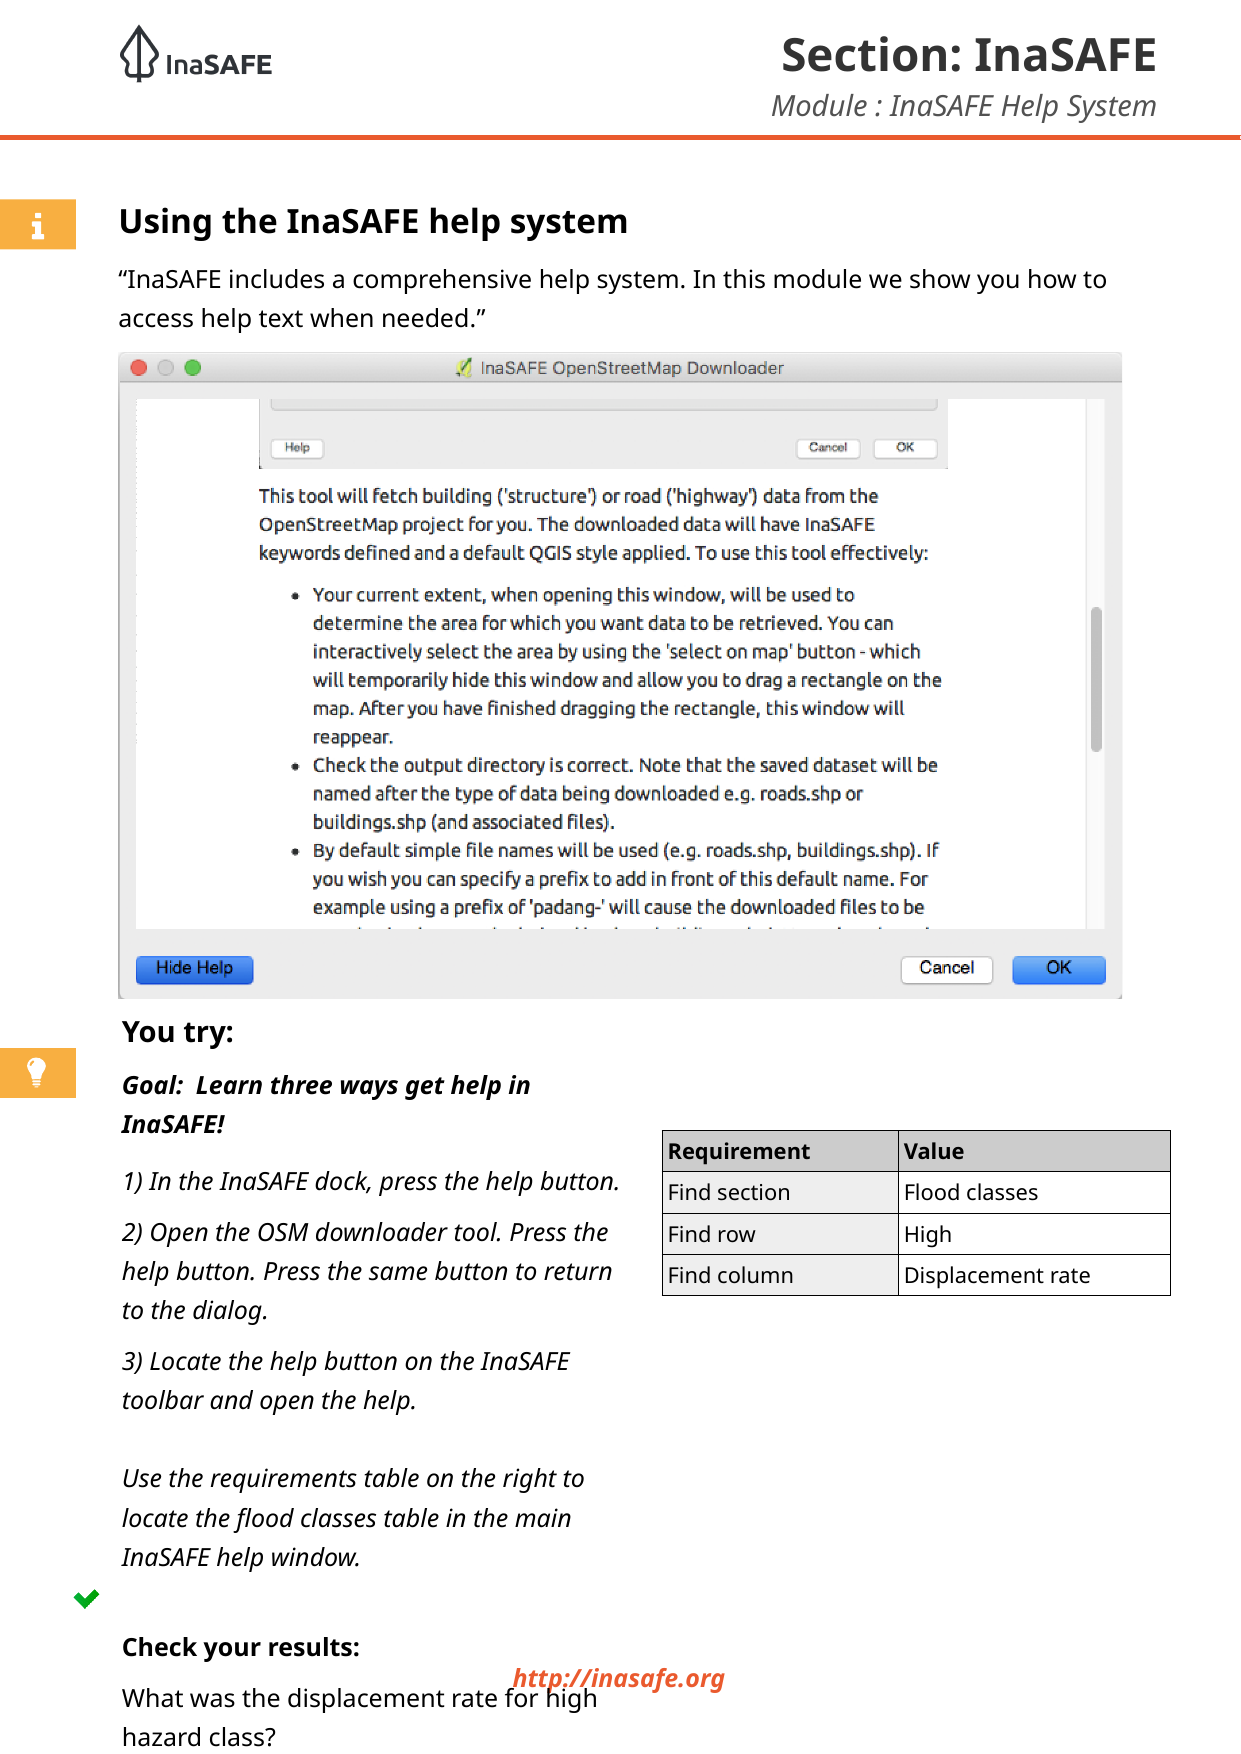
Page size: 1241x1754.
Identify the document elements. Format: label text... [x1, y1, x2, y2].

table_cell Find row [663, 1214, 898, 1254]
table_header Requirement [663, 1131, 898, 1171]
table_cell Find column [663, 1255, 898, 1295]
picture [118, 352, 1123, 999]
table_header Value [899, 1131, 1170, 1171]
table_cell Find section [663, 1172, 898, 1213]
table_cell High [899, 1214, 1170, 1254]
table_cell Flood classes [899, 1172, 1170, 1213]
table_cell Displacement rate [899, 1255, 1170, 1295]
picture [100, 6, 297, 102]
subtitle Using the InaSAFE help system [118, 198, 1122, 243]
text “InaSAFE includes a comprehensive help system. In this module we show you how to access help text when needed.” [118, 262, 1122, 335]
